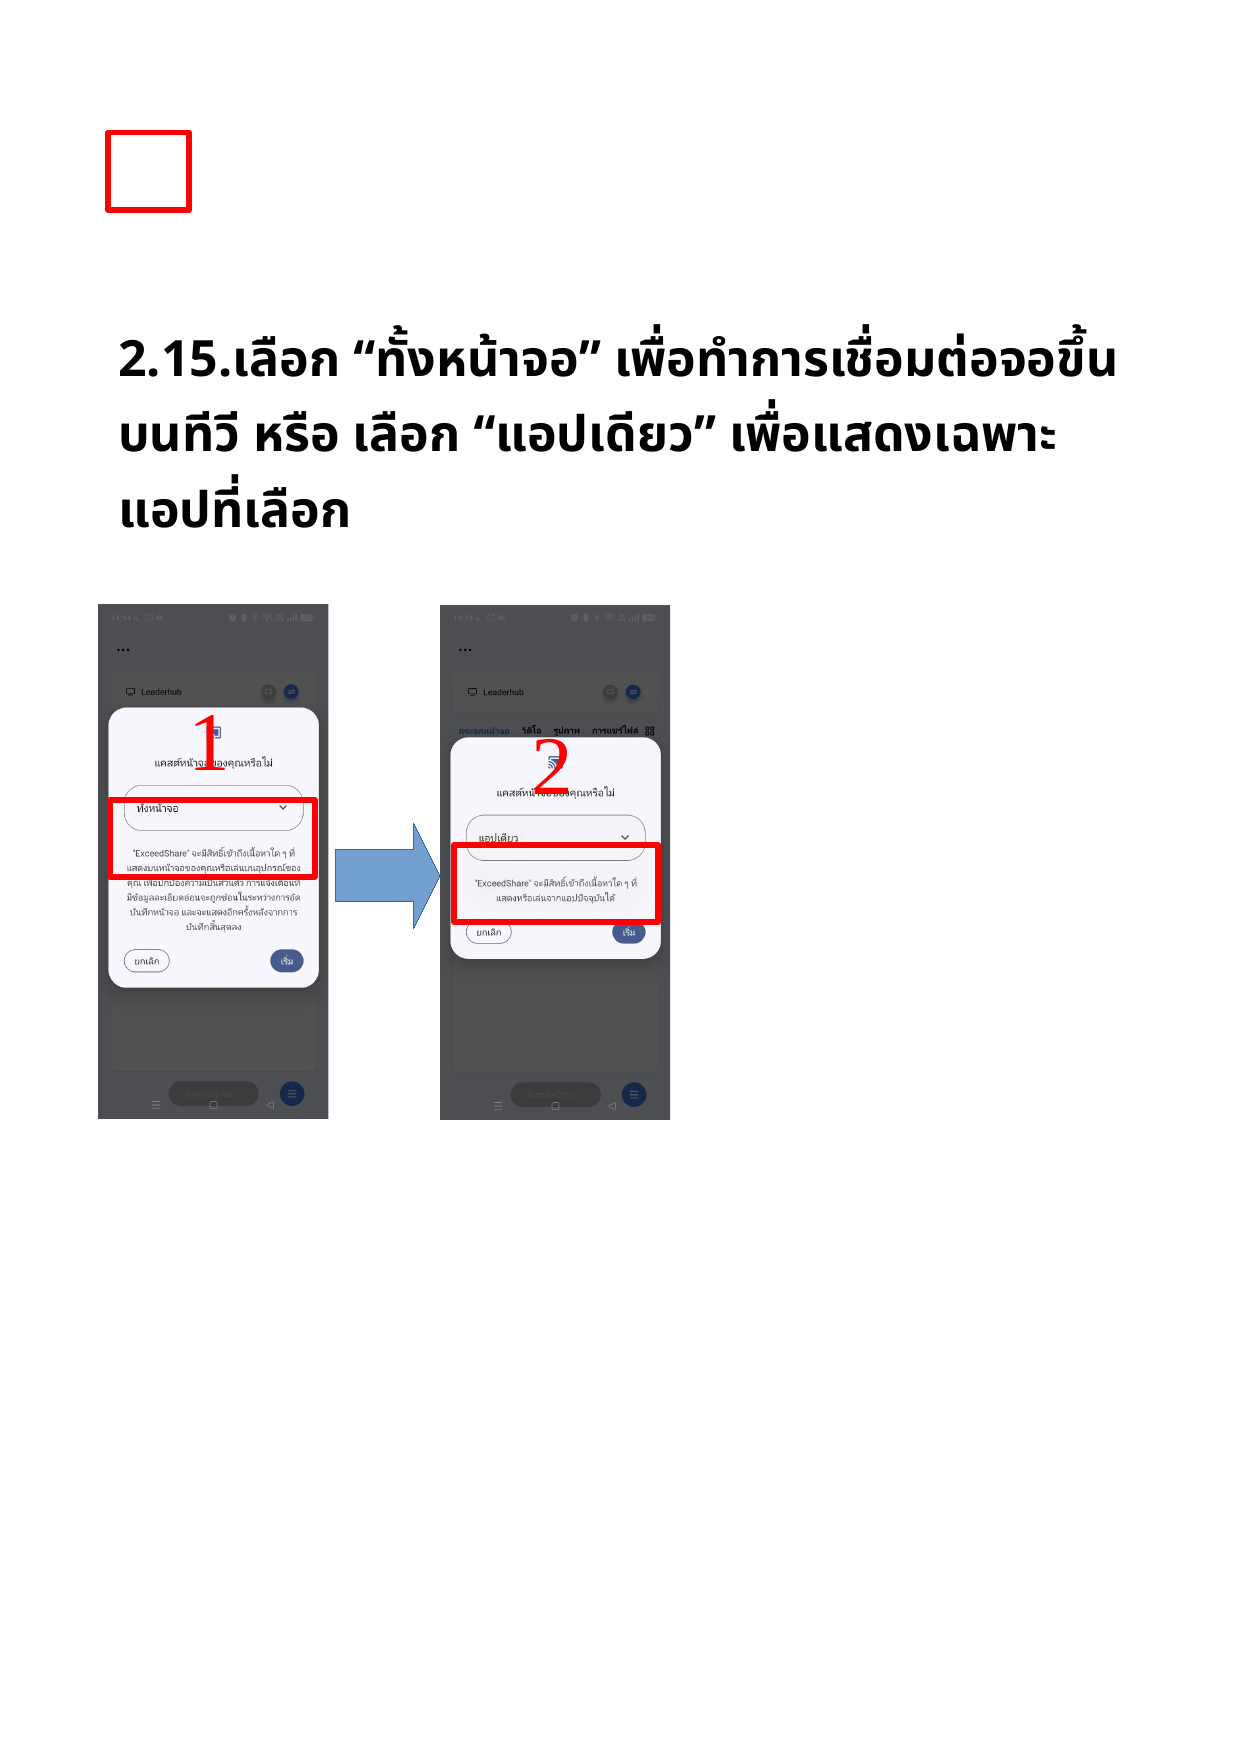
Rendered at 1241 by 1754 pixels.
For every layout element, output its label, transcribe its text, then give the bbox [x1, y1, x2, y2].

text 2.15.เลือก “ทั้งหน้าจอ” เพื่อทำการเชื่อมต่อจอขึ้นบนทีวี หรือ เลือก “แอปเดียว” เพื่อแสดงเฉพาะแอปที่เลือก [118, 322, 1122, 549]
picture [98, 604, 329, 1119]
picture [440, 605, 671, 1120]
